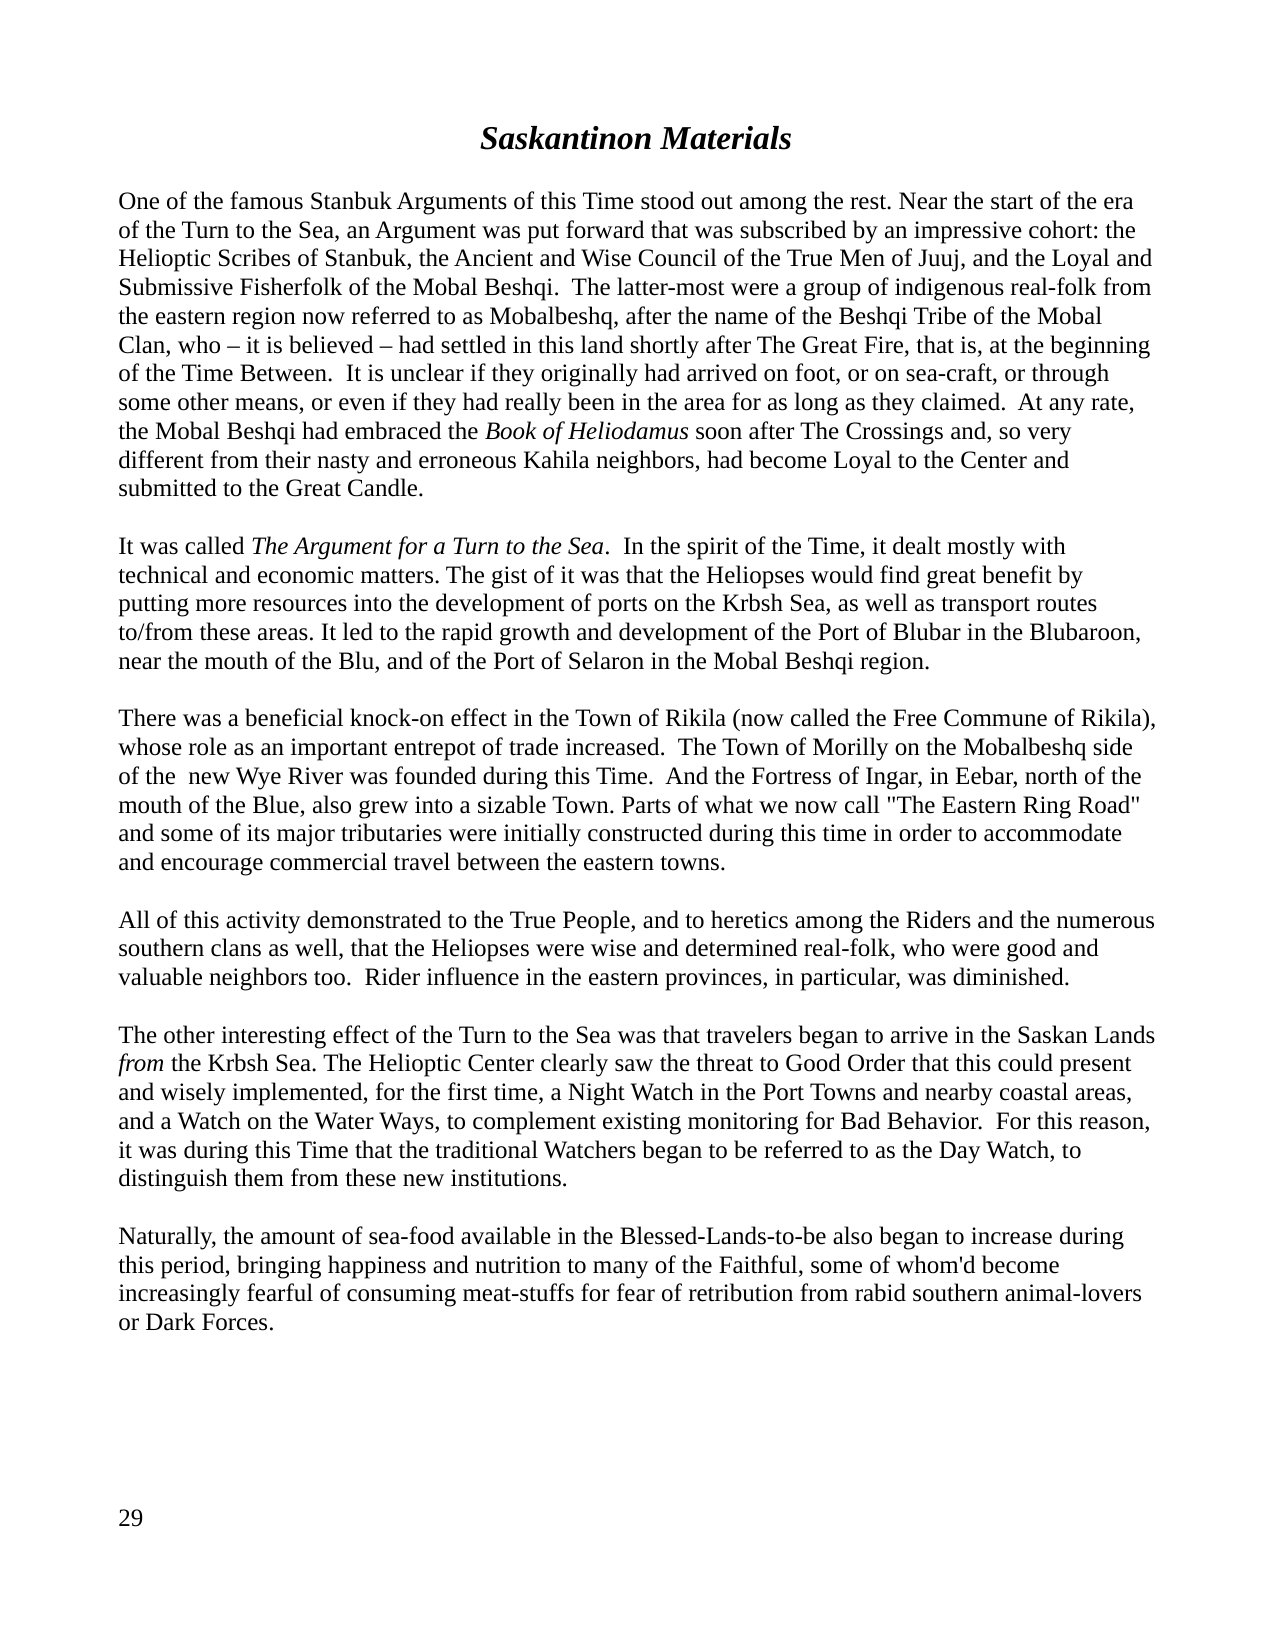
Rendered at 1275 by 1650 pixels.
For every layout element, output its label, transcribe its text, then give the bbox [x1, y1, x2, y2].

text It was called The Argument for a Turn to the Sea. In the spirit of the Time, it dealt mostly with technical and economic matters. The gist of it was that the Heliopses would find great benefit by putting more resources into the development of ports on the Krbsh Sea, as well as transport routes to/from these areas. It led to the rapid growth and development of the Port of Blubar in the Blubaroon, near the mouth of the Blu, and of the Port of Selaron in the Mobal Beshqi region. [118, 531, 1157, 675]
text All of this activity demonstrated to the True People, and to heretics among the Riders and the numerous southern clans as well, that the Heliopses were wise and determined real-folk, who were good and valuable neighbors too. Rider influence in the eastern provinces, in particular, was diminished. [118, 905, 1157, 991]
text There was a beneficial knock-on effect in the Town of Rikila (now called the Free Commune of Rikila), whose role as an important entrepot of trade increased. The Town of Morilly on the Mobalbeshq side of the new Wye River was founded during this Time. And the Fortress of Ingar, in Eebar, north of the mouth of the Blue, also grew into a sizable Town. Parts of what we now call "The Eastern Ring Road" and some of its major tributaries were initially constructed during this time in order to accommodate and encourage commercial travel between the eastern towns. [118, 703, 1157, 876]
text One of the famous Stanbuk Arguments of this Time stood out among the rest. Near the start of the era of the Turn to the Sea, an Argument was put forward that was subscribed by an impressive cohort: the Helioptic Scribes of Stanbuk, the Ancient and Wise Council of the True Men of Juuj, and the Loyal and Submissive Fisherfolk of the Mobal Beshqi. The latter-most were a group of indigenous real-folk from the eastern region now referred to as Mobalbeshq, after the name of the Beshqi Tribe of the Mobal Clan, who – it is believed – had settled in this land shortly after The Great Fire, that is, at the beginning of the Time Between. It is unclear if they originally had arrived on foot, or on sea-craft, or through some other means, or even if they had really been in the area for as long as they claimed. At any rate, the Mobal Beshqi had embraced the Book of Heliodamus soon after The Crossings and, so very different from their nasty and erroneous Kahila neighbors, had become Loyal to the Center and submitted to the Great Candle. [118, 186, 1157, 502]
text Naturally, the amount of sea-food available in the Blessed-Lands-to-be also began to increase during this period, bringing happiness and nutrition to many of the Faithful, some of whom'd become increasingly fearful of consuming meat-stuffs for fear of retribution from rabid southern animal-lovers or Dark Forces. [118, 1221, 1157, 1336]
text The other interesting effect of the Turn to the Sea was that travelers began to arrive in the Saskan Lands from the Krbsh Sea. The Helioptic Center clearly saw the threat to Good Order that this could present and wisely implemented, for the first time, a Night Watch in the Port Towns and nearby coastal areas, and a Watch on the Water Ways, to complement existing monitoring for Bad Behavior. For this reason, it was during this Time that the traditional Watchers began to be referred to as the Day Watch, to distinguish them from these new institutions. [118, 1020, 1157, 1192]
